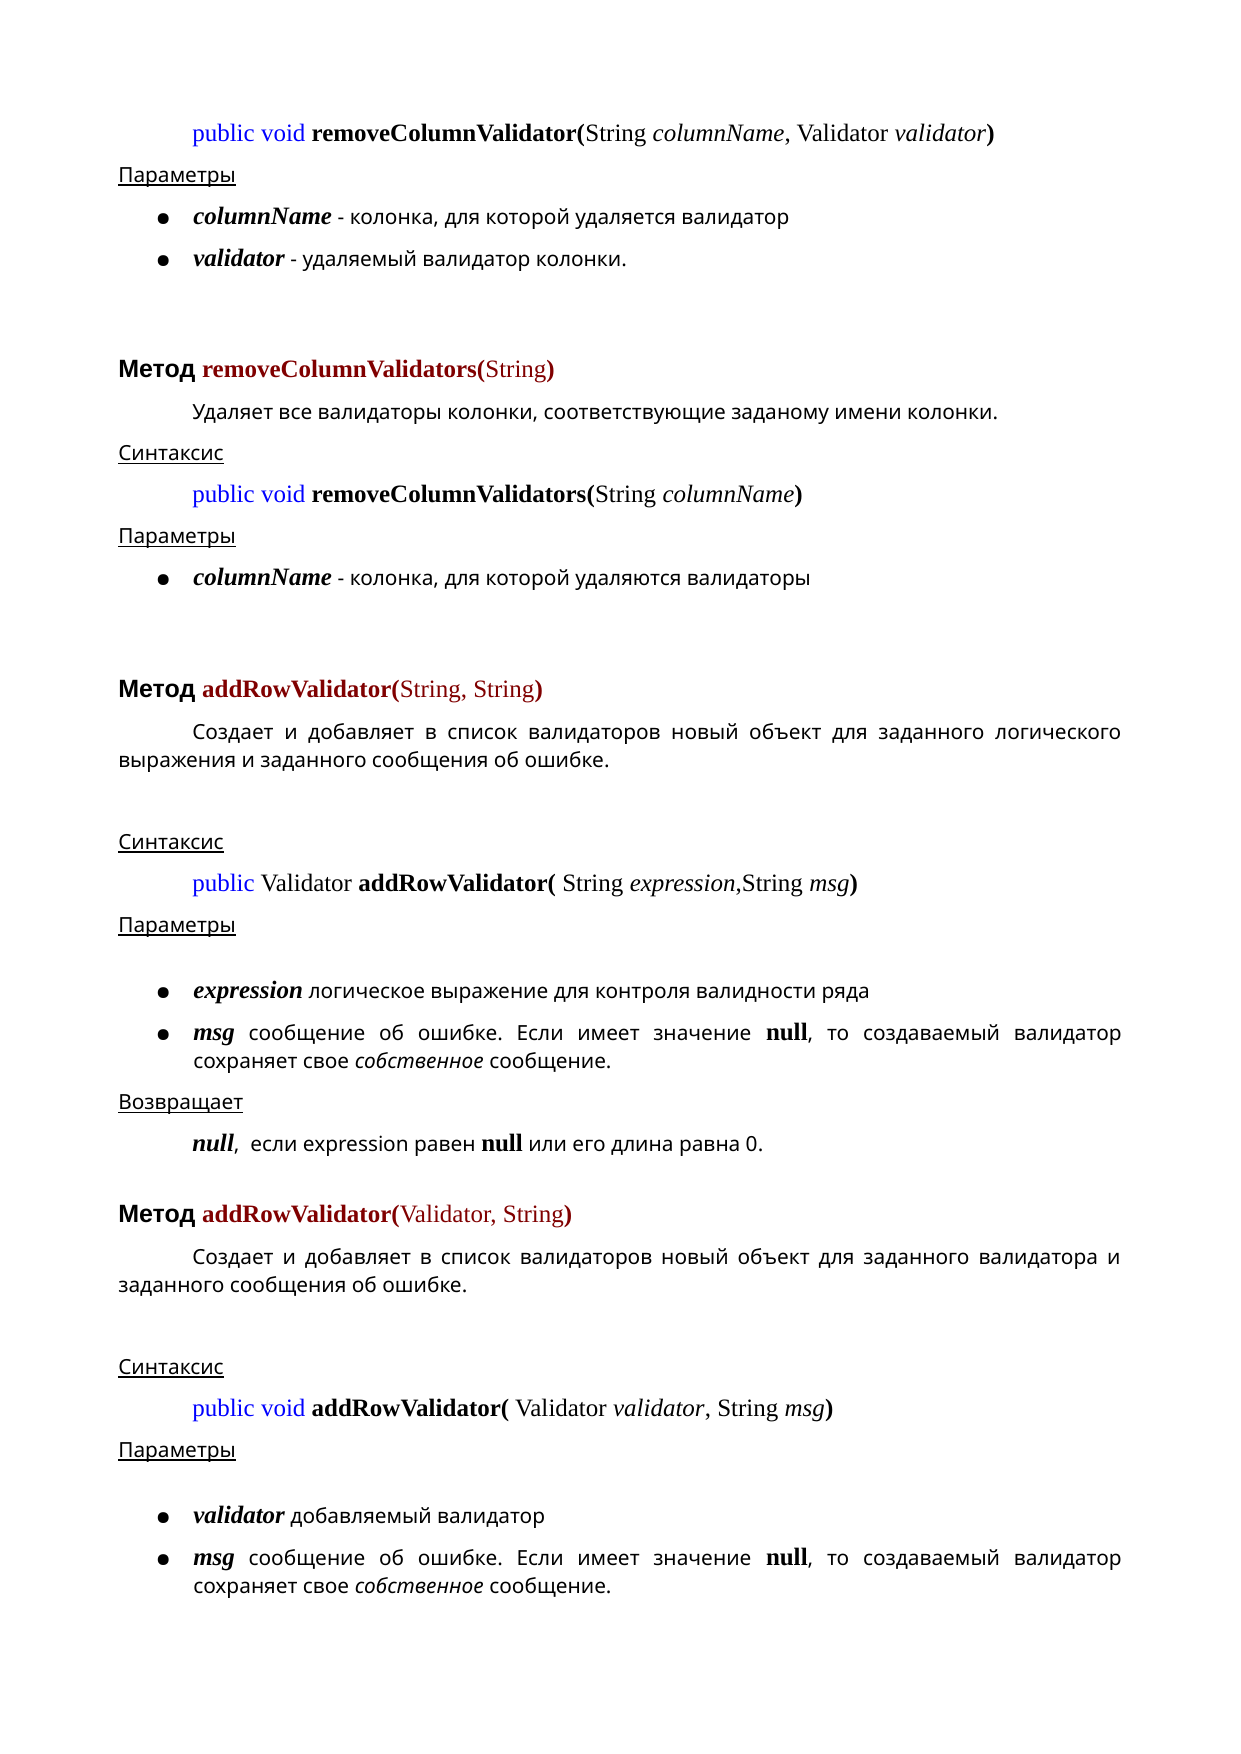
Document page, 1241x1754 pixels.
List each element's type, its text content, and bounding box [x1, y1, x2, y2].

list validator добавляемый валидатор [156, 1500, 1122, 1529]
text Возвращает [118, 1087, 1122, 1116]
text Создает и добавляет в список валидаторов новый объект для заданного валидатора и заданного сообщения об ошибке. [118, 1242, 1122, 1299]
subtitle Метод addRowValidator(Validator, String) [118, 1195, 1122, 1229]
text Синтаксис [118, 827, 1122, 856]
text Параметры [118, 1435, 1122, 1463]
list expression логическое выражение для контроля валидности ряда [156, 975, 1122, 1004]
text public Validator addRowValidator( String expression,String msg) [118, 868, 1122, 897]
text Параметры [118, 160, 1122, 188]
text public void removeColumnValidators(String columnName) [118, 479, 1122, 509]
text Синтаксис [118, 438, 1122, 467]
list columnName - колонка, для которой удаляются валидаторы [156, 562, 1122, 592]
list msg сообщение об ошибке. Если имеет значение null, то создаваемый валидатор сохраняет свое собственное сообщение. [156, 1017, 1122, 1075]
text Синтаксис [118, 1352, 1122, 1381]
list validator - удаляемый валидатор колонки. [156, 243, 1122, 272]
text Параметры [118, 910, 1122, 938]
text public void removeColumnValidator(String columnName, Validator validator) [118, 118, 1122, 148]
list msg сообщение об ошибке. Если имеет значение null, то создаваемый валидатор сохраняет свое собственное сообщение. [156, 1542, 1122, 1600]
text Создает и добавляет в список валидаторов новый объект для заданного логического выражения и заданного сообщения об ошибке. [118, 717, 1122, 774]
list columnName - колонка, для которой удаляется валидатор [156, 201, 1122, 231]
text Параметры [118, 521, 1122, 550]
text Удаляет все валидаторы колонки, соответствующие заданому имени колонки. [118, 397, 1122, 426]
subtitle Метод addRowValidator(String, String) [118, 670, 1122, 704]
subtitle Метод removeColumnValidators(String) [118, 351, 1122, 385]
text null, если expression равен null или его длина равна 0. [118, 1128, 1122, 1158]
text public void addRowValidator( Validator validator, String msg) [118, 1393, 1122, 1423]
